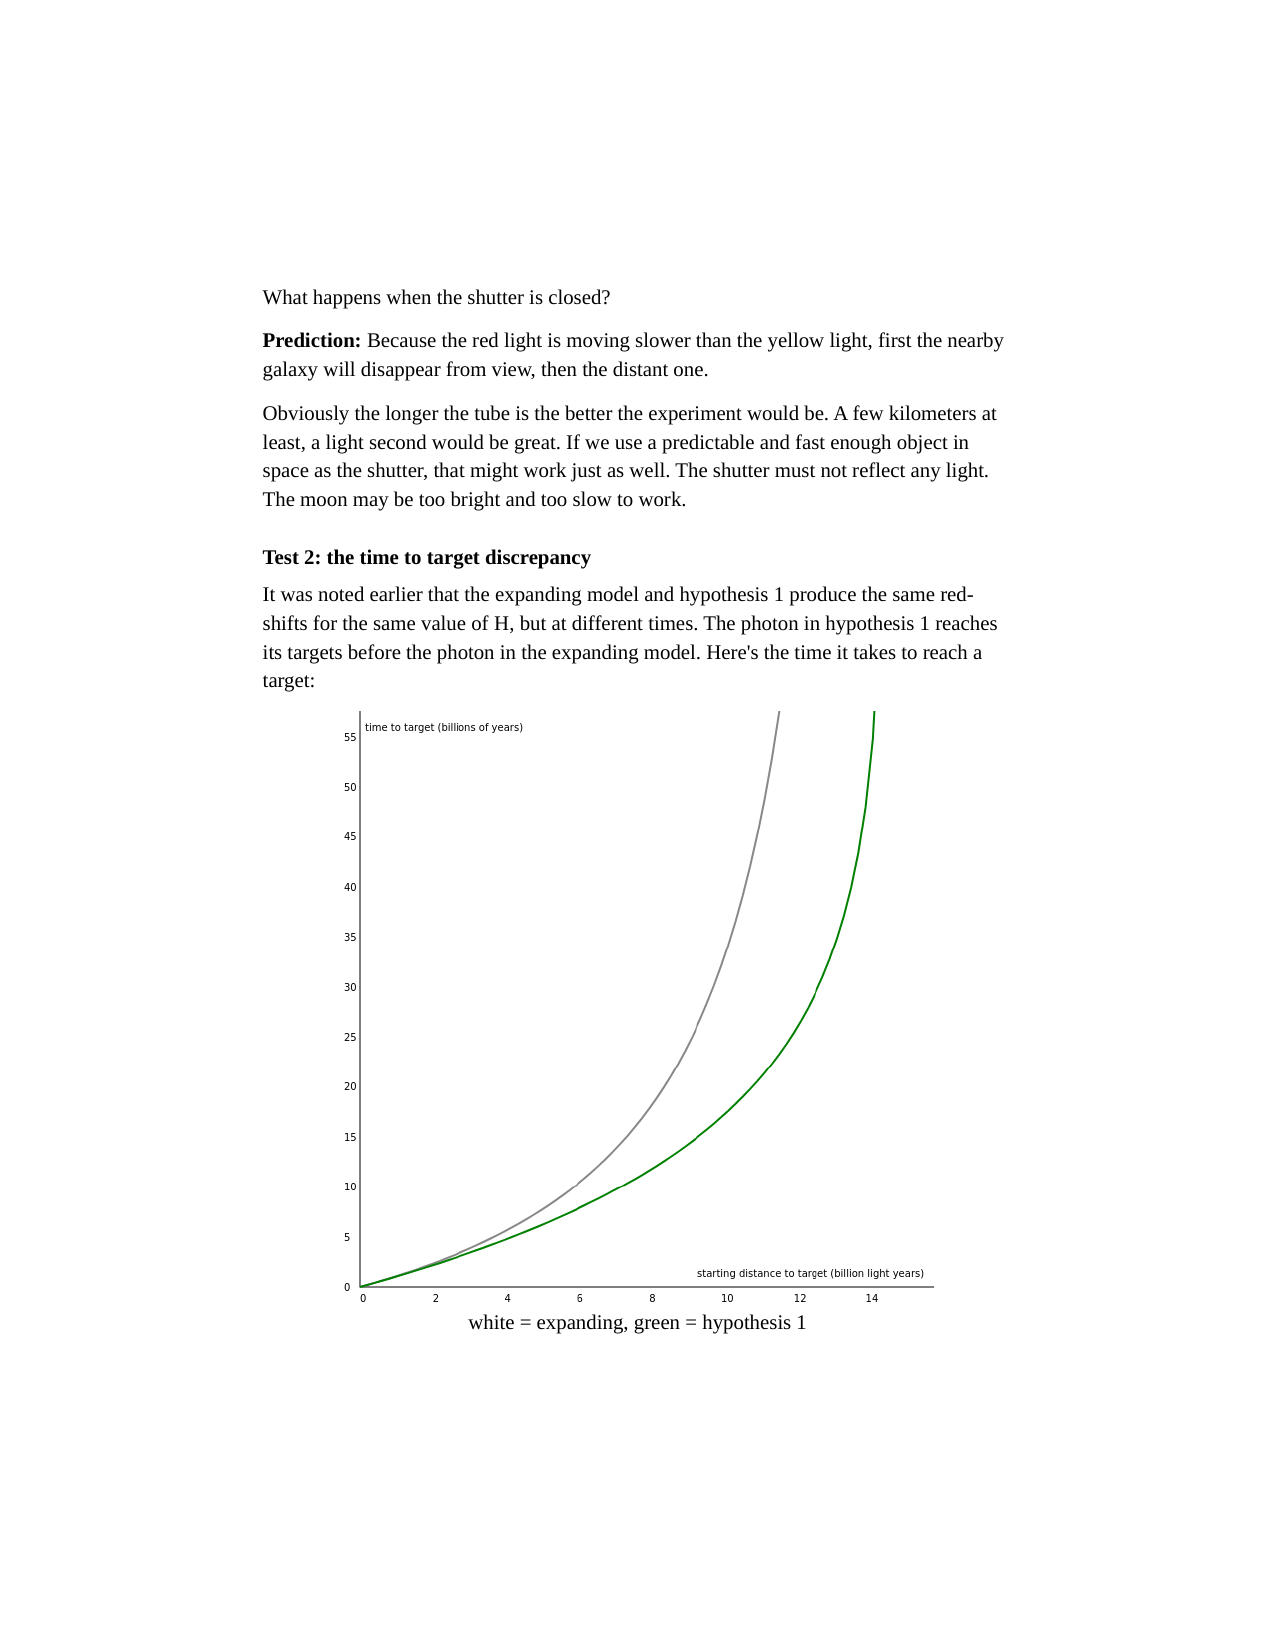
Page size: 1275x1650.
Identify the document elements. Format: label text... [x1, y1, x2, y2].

text Obviously the longer the tube is the better the experiment would be. A few kilometers at least, a light second would be great. If we use a predictable and fast enough object in space as the shutter, that might work just as well. The shutter must not reflect any light. The moon may be too bright and too slow to work. [262, 401, 1012, 511]
text Prediction: Because the red light is moving slower than the yellow light, first the nearby galaxy will disappear from view, then the distant one. [262, 328, 1012, 381]
text white = expanding, green = hypothesis 1 [262, 712, 1012, 1334]
text What happens when the shutter is closed? [262, 285, 1012, 309]
picture [341, 711, 935, 1306]
subtitle Test 2: the time to target discrepancy [262, 545, 1012, 569]
text It was noted earlier that the expanding model and hypothesis 1 produce the same red-shifts for the same value of H, but at different times. The photon in hypothesis 1 reaches its targets before the photon in the expanding model. Here's the time it takes to reach a target: [262, 582, 1012, 692]
